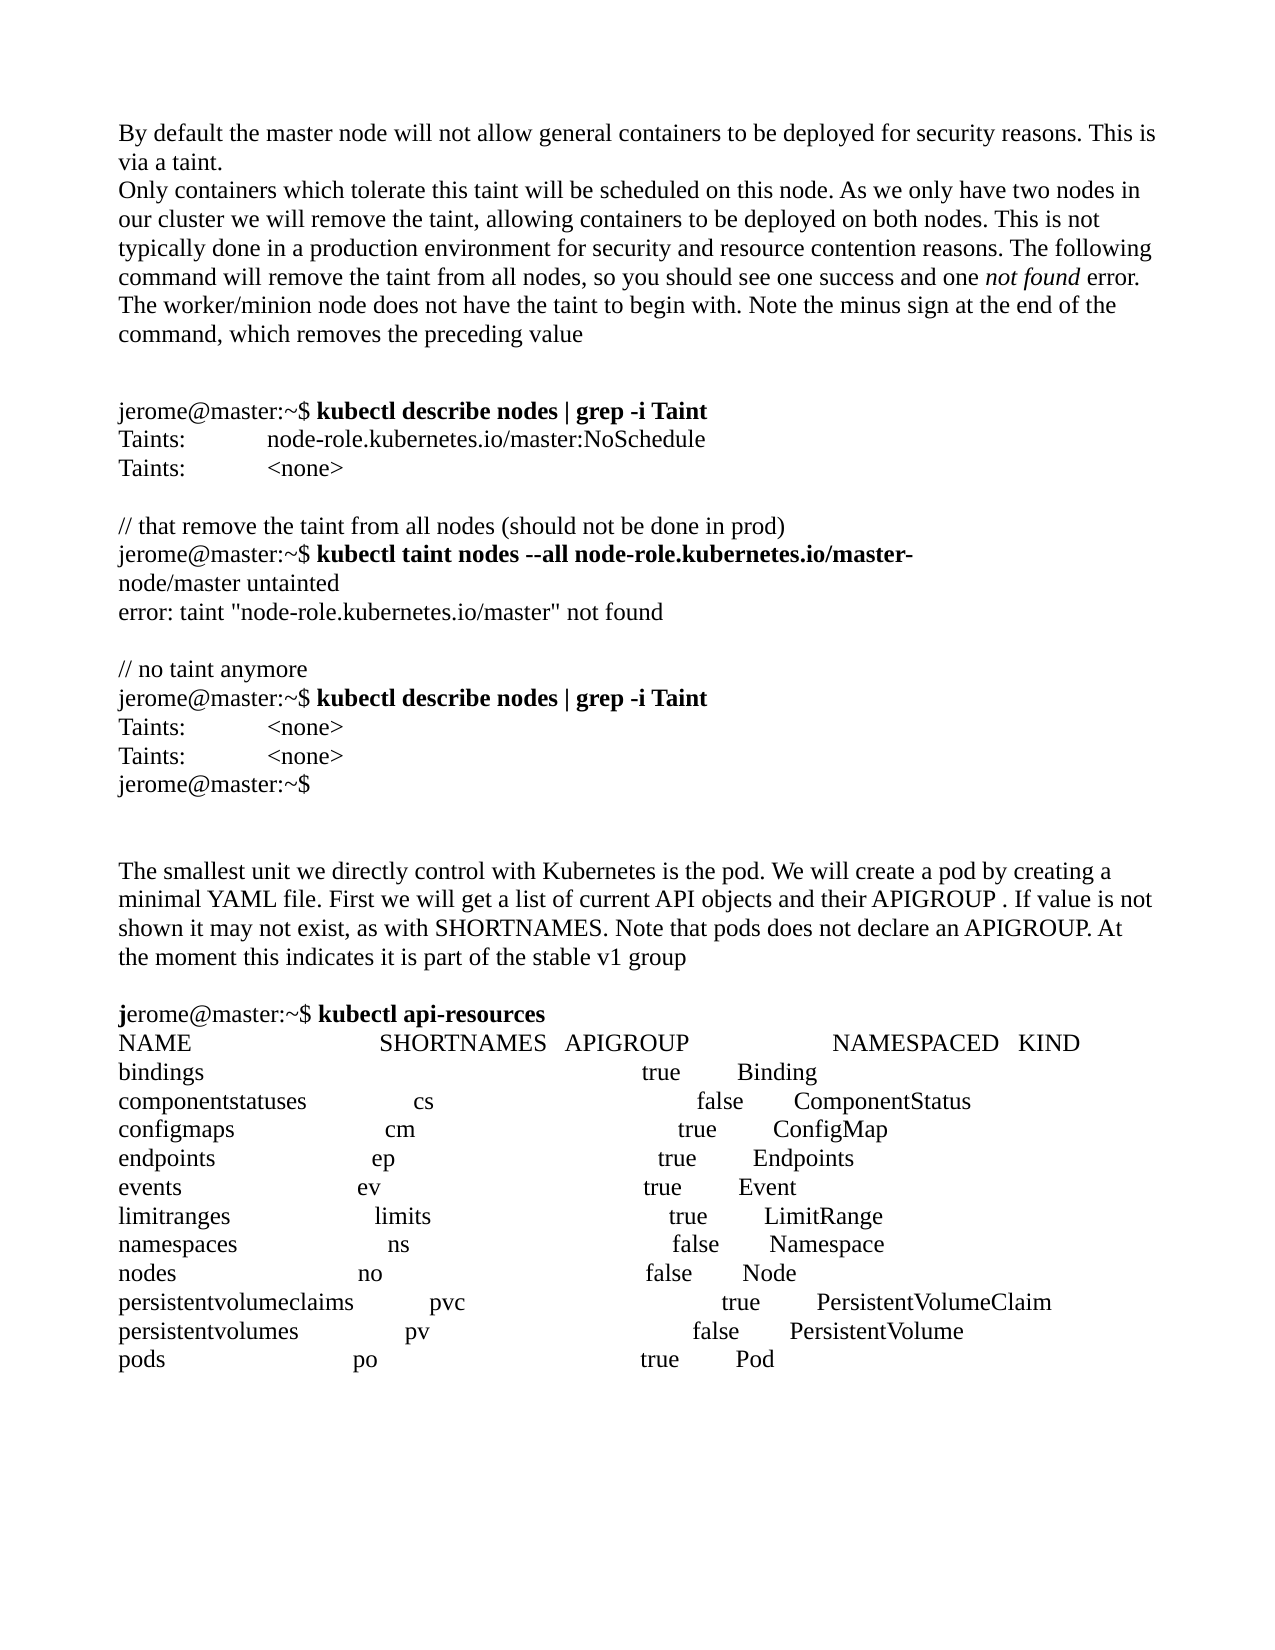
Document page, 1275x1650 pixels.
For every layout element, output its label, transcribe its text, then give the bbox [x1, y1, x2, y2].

text events ev true Event [118, 1172, 1157, 1201]
text limitranges limits true LimitRange [118, 1201, 1157, 1229]
text jerome@master:~$ kubectl taint nodes --all node-role.kubernetes.io/master- [118, 539, 1157, 568]
text jerome@master:~$ kubectl api-resources [118, 999, 1157, 1028]
text Taints: <none> [118, 741, 1157, 769]
text bindings true Binding [118, 1057, 1157, 1086]
text pods po true Pod [118, 1344, 1157, 1373]
text Taints: <none> [118, 712, 1157, 741]
text error: taint "node-role.kubernetes.io/master" not found [118, 597, 1157, 626]
text jerome@master:~$ [118, 769, 1157, 798]
text NAME SHORTNAMES APIGROUP NAMESPACED KIND [118, 1028, 1157, 1057]
text persistentvolumeclaims pvc true PersistentVolumeClaim [118, 1287, 1157, 1316]
text namespaces ns false Namespace [118, 1229, 1157, 1258]
text persistentvolumes pv false PersistentVolume [118, 1316, 1157, 1344]
text Taints: node-role.kubernetes.io/master:NoSchedule [118, 424, 1157, 453]
text The smallest unit we directly control with Kubernetes is the pod. We will create a pod by creating a minimal YAML file. First we will get a list of current API objects and their APIGROUP . If value is not shown it may not exist, as with SHORTNAMES. Note that pods does not declare an APIGROUP. At the moment this indicates it is part of the stable v1 group [118, 856, 1157, 971]
text // that remove the taint from all nodes (should not be done in prod) [118, 511, 1157, 539]
text endpoints ep true Endpoints [118, 1143, 1157, 1172]
text nodes no false Node [118, 1258, 1157, 1287]
text Only containers which tolerate this taint will be scheduled on this node. As we only have two nodes in our cluster we will remove the taint, allowing containers to be deployed on both nodes. This is not typically done in a production environment for security and resource contention reasons. The following command will remove the taint from all nodes, so you should see one success and one not found error. The worker/minion node does not have the taint to begin with. Note the minus sign at the end of the command, which removes the preceding value [118, 176, 1157, 348]
text componentstatuses cs false ComponentStatus [118, 1086, 1157, 1114]
text // no taint anymore [118, 654, 1157, 683]
text jerome@master:~$ kubectl describe nodes | grep -i Taint [118, 396, 1157, 424]
text configmaps cm true ConfigMap [118, 1114, 1157, 1143]
text jerome@master:~$ kubectl describe nodes | grep -i Taint [118, 683, 1157, 712]
text By default the master node will not allow general containers to be deployed for security reasons. This is via a taint. [118, 118, 1157, 176]
text node/master untainted [118, 568, 1157, 597]
text Taints: <none> [118, 453, 1157, 482]
